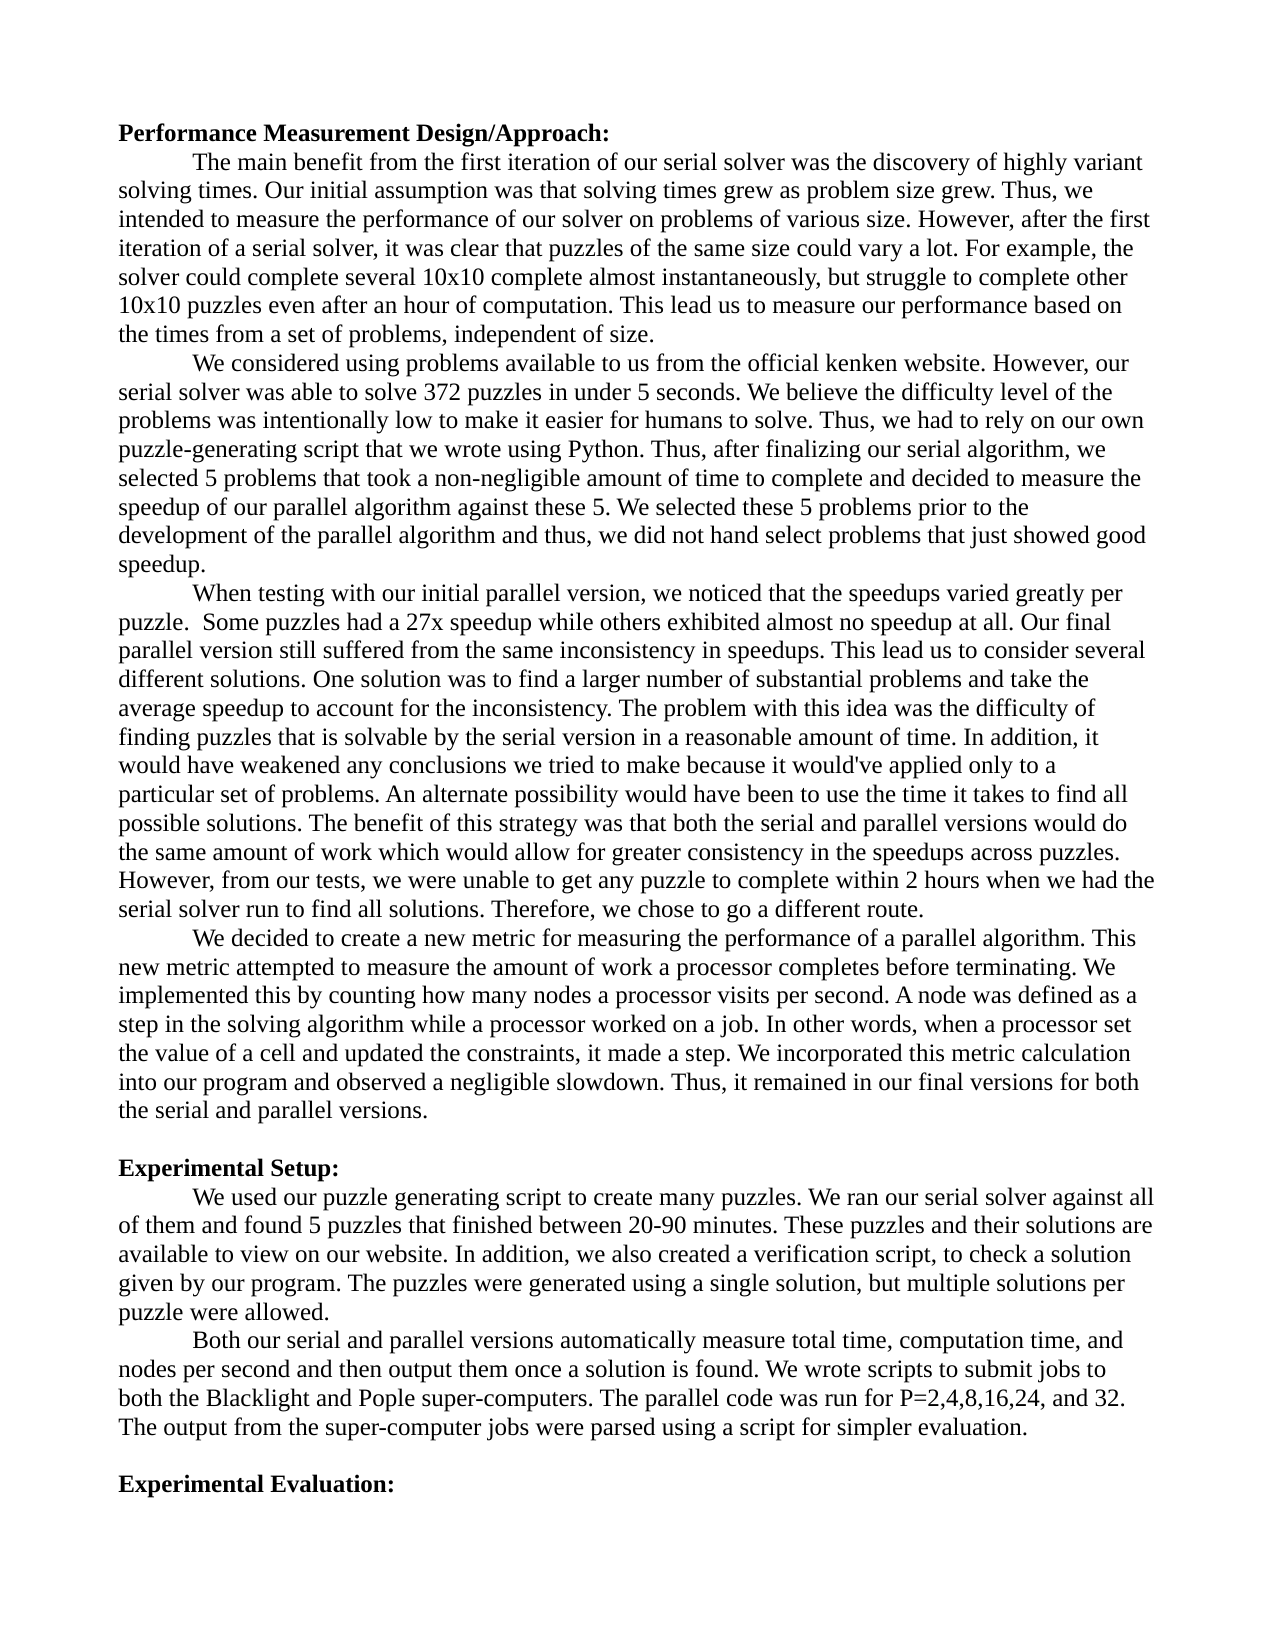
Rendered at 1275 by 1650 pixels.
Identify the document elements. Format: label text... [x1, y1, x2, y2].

text We decided to create a new metric for measuring the performance of a parallel algorithm. This new metric attempted to measure the amount of work a processor completes before terminating. We implemented this by counting how many nodes a processor visits per second. A node was defined as a step in the solving algorithm while a processor worked on a job. In other words, when a processor set the value of a cell and updated the constraints, it made a step. We incorporated this metric calculation into our program and observed a negligible slowdown. Thus, it remained in our final versions for both the serial and parallel versions. [118, 923, 1157, 1124]
text We used our puzzle generating script to create many puzzles. We ran our serial solver against all of them and found 5 puzzles that finished between 20-90 minutes. These puzzles and their solutions are available to view on our website. In addition, we also created a verification script, to check a solution given by our program. The puzzles were generated using a single solution, but multiple solutions per puzzle were allowed. [118, 1182, 1157, 1326]
text When testing with our initial parallel version, we noticed that the speedups varied greatly per puzzle. Some puzzles had a 27x speedup while others exhibited almost no speedup at all. Our final parallel version still suffered from the same inconsistency in speedups. This lead us to consider several different solutions. One solution was to find a larger number of substantial problems and take the average speedup to account for the inconsistency. The problem with this idea was the difficulty of finding puzzles that is solvable by the serial version in a reasonable amount of time. In addition, it would have weakened any conclusions we tried to make because it would've applied only to a particular set of problems. An alternate possibility would have been to use the time it takes to find all possible solutions. The benefit of this strategy was that both the serial and parallel versions would do the same amount of work which would allow for greater consistency in the speedups across puzzles. However, from our tests, we were unable to get any puzzle to complete within 2 hours when we had the serial solver run to find all solutions. Therefore, we chose to go a different route. [118, 578, 1157, 923]
text The main benefit from the first iteration of our serial solver was the discovery of highly variant solving times. Our initial assumption was that solving times grew as problem size grew. Thus, we intended to measure the performance of our solver on problems of various size. However, after the first iteration of a serial solver, it was clear that puzzles of the same size could vary a lot. For example, the solver could complete several 10x10 complete almost instantaneously, but struggle to complete other 10x10 puzzles even after an hour of computation. This lead us to measure our performance based on the times from a set of problems, independent of size. [118, 147, 1157, 348]
text Both our serial and parallel versions automatically measure total time, computation time, and nodes per second and then output them once a solution is found. We wrote scripts to submit jobs to both the Blacklight and Pople super-computers. The parallel code was run for P=2,4,8,16,24, and 32. The output from the super-computer jobs were parsed using a script for simpler evaluation. [118, 1326, 1157, 1441]
text Performance Measurement Design/Approach: [118, 118, 1157, 147]
text Experimental Evaluation: [118, 1469, 1157, 1498]
text We considered using problems available to us from the official kenken website. However, our serial solver was able to solve 372 puzzles in under 5 seconds. We believe the difficulty level of the problems was intentionally low to make it easier for humans to solve. Thus, we had to rely on our own puzzle-generating script that we wrote using Python. Thus, after finalizing our serial algorithm, we selected 5 problems that took a non-negligible amount of time to complete and decided to measure the speedup of our parallel algorithm against these 5. We selected these 5 problems prior to the development of the parallel algorithm and thus, we did not hand select problems that just showed good speedup. [118, 348, 1157, 578]
text Experimental Setup: [118, 1153, 1157, 1182]
